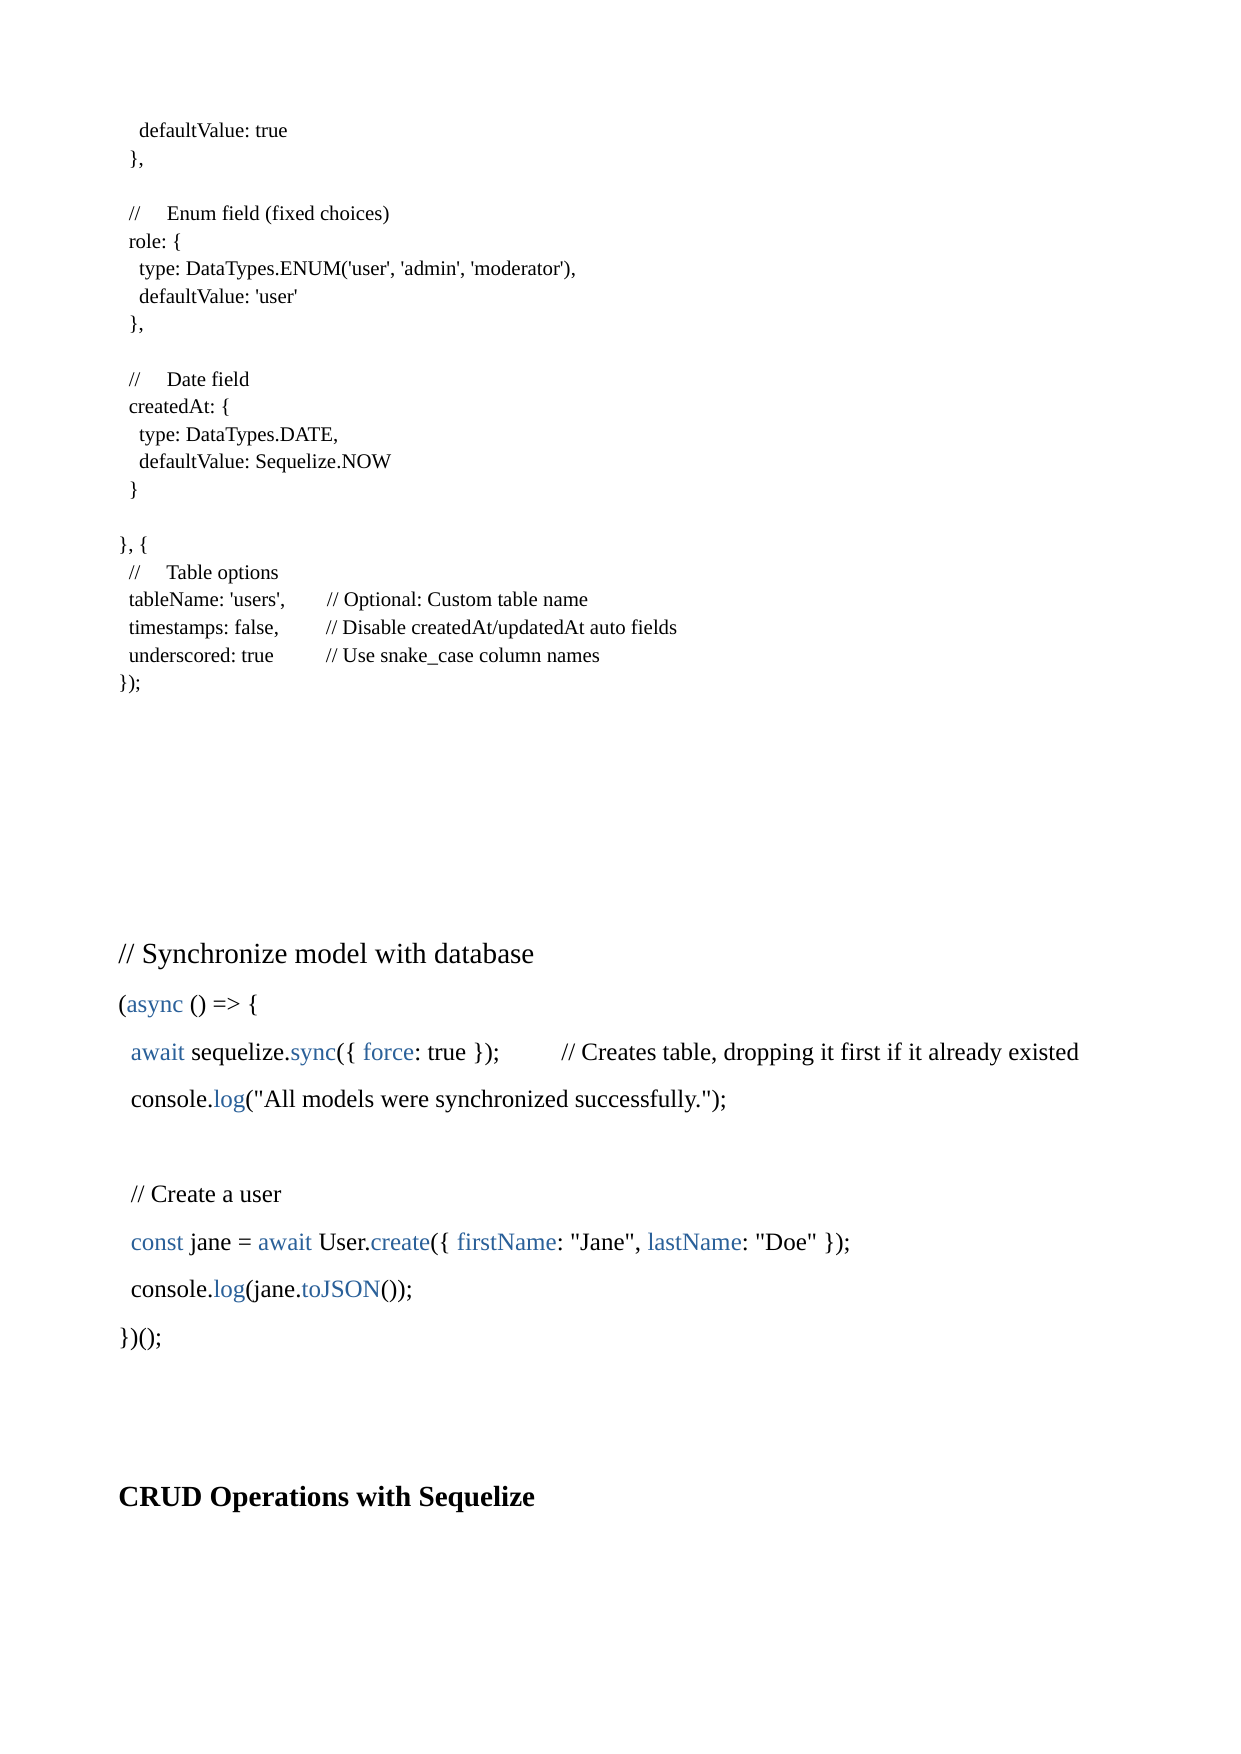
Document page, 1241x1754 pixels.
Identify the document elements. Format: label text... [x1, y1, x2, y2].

text createdAt: { [118, 394, 1122, 418]
text }, [118, 146, 1122, 170]
text // Synchronize model with database [118, 936, 1122, 969]
text }, [118, 311, 1122, 335]
text // 🔹 Date field [118, 367, 1122, 391]
text await sequelize.sync({ force: true }); // Creates table, dropping it first if it already existed [118, 1037, 1122, 1065]
text type: DataTypes.DATE, [118, 422, 1122, 446]
text defaultValue: Sequelize.NOW [118, 449, 1122, 473]
text // 🔹 Enum field (fixed choices) [118, 201, 1122, 225]
text // 🔹 Table options [118, 560, 1122, 584]
text }, { [118, 532, 1122, 556]
text underscored: true // Use snake_case column names [118, 643, 1122, 667]
subtitle CRUD Operations with Sequelize [118, 1479, 1122, 1513]
text tableName: 'users', // Optional: Custom table name [118, 587, 1122, 611]
text console.log("All models were synchronized successfully."); [118, 1084, 1122, 1113]
text // Create a user [118, 1179, 1122, 1208]
text defaultValue: 'user' [118, 284, 1122, 308]
text console.log(jane.toJSON()); [118, 1274, 1122, 1303]
text type: DataTypes.ENUM('user', 'admin', 'moderator'), [118, 256, 1122, 280]
text }); [118, 670, 1122, 694]
text (async () => { [118, 989, 1122, 1018]
text role: { [118, 228, 1122, 253]
text })(); [118, 1322, 1122, 1351]
text defaultValue: true [118, 118, 1122, 142]
text const jane = await User.create({ firstName: "Jane", lastName: "Doe" }); [118, 1227, 1122, 1256]
text timestamps: false, // Disable createdAt/updatedAt auto fields [118, 615, 1122, 639]
text } [118, 477, 1122, 501]
